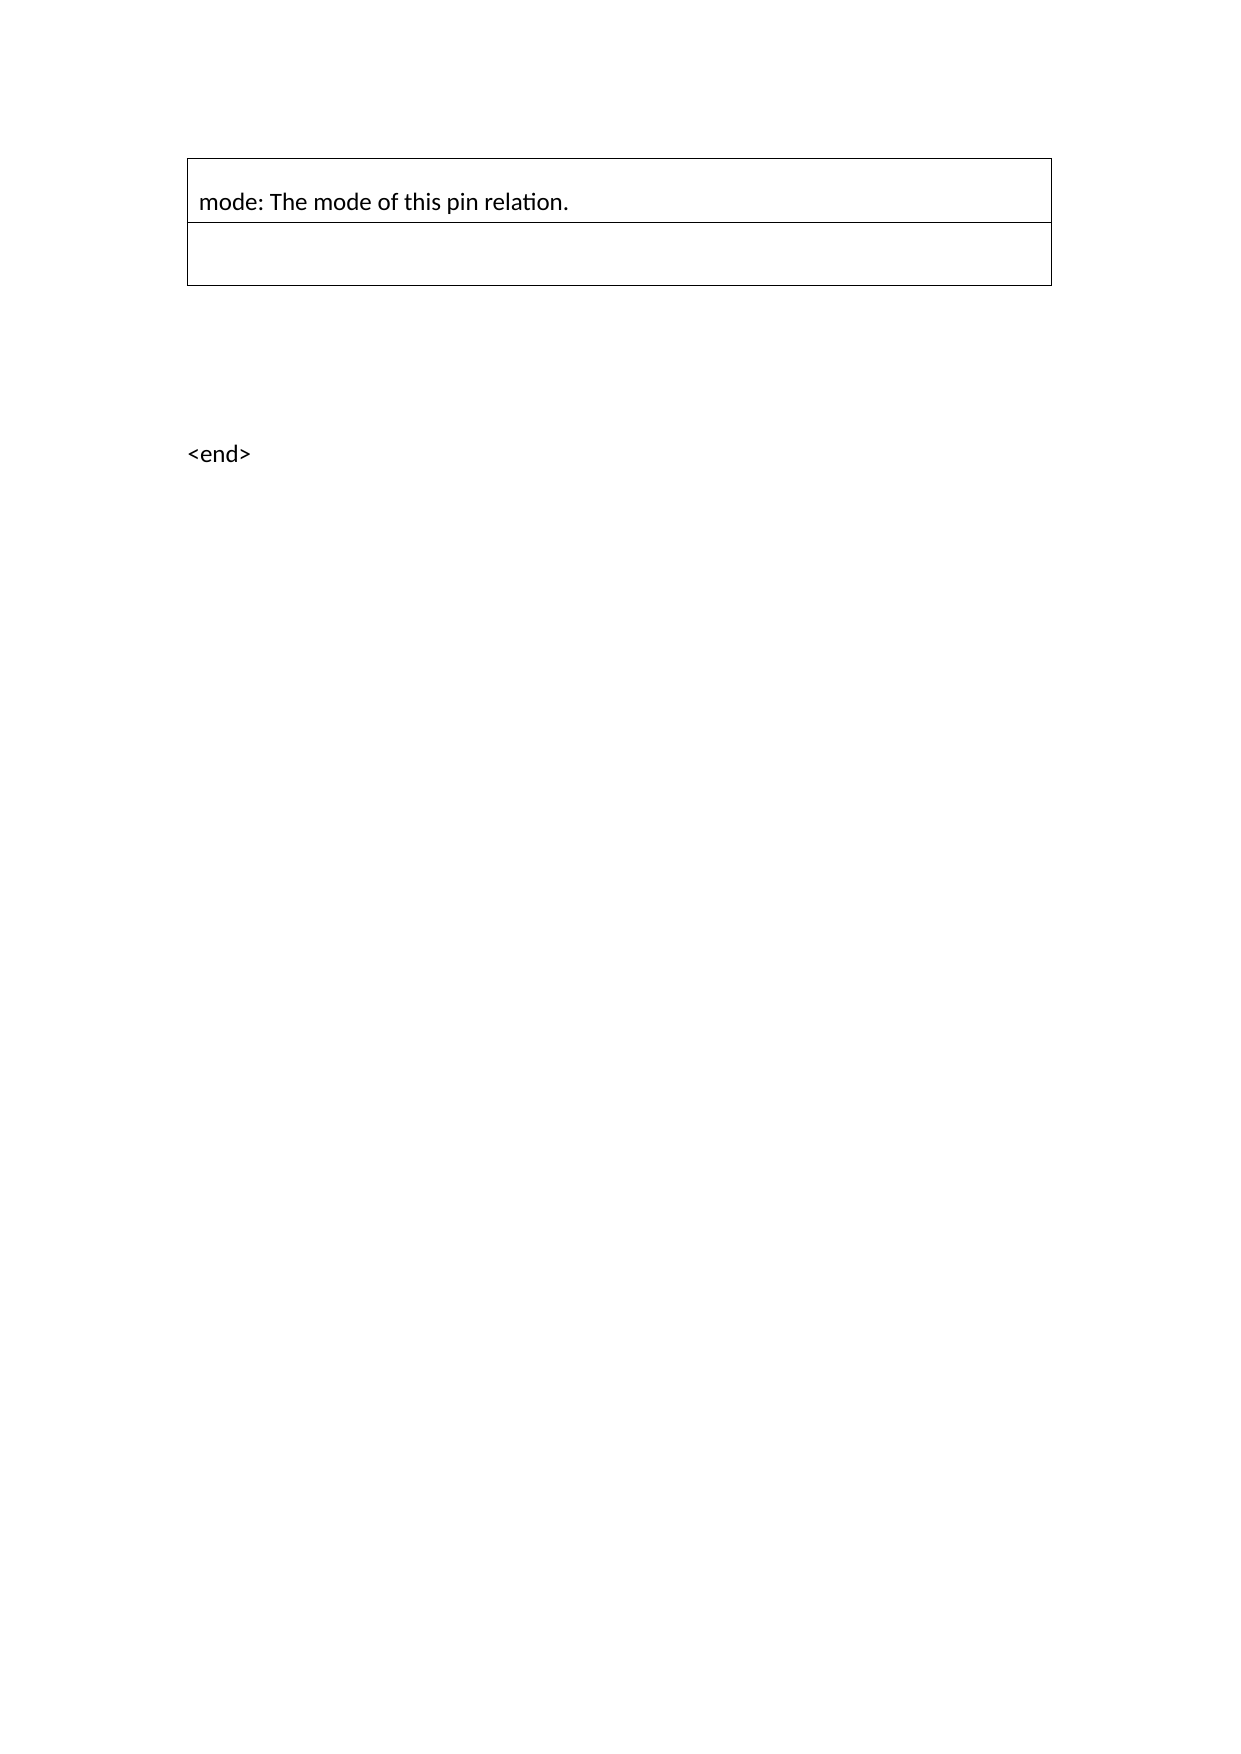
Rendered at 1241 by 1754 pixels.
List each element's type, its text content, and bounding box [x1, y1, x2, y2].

table_cell [188, 223, 1051, 285]
text <end> [187, 411, 1053, 474]
table_cell mode: The mode of this pin relation. [188, 159, 1051, 222]
